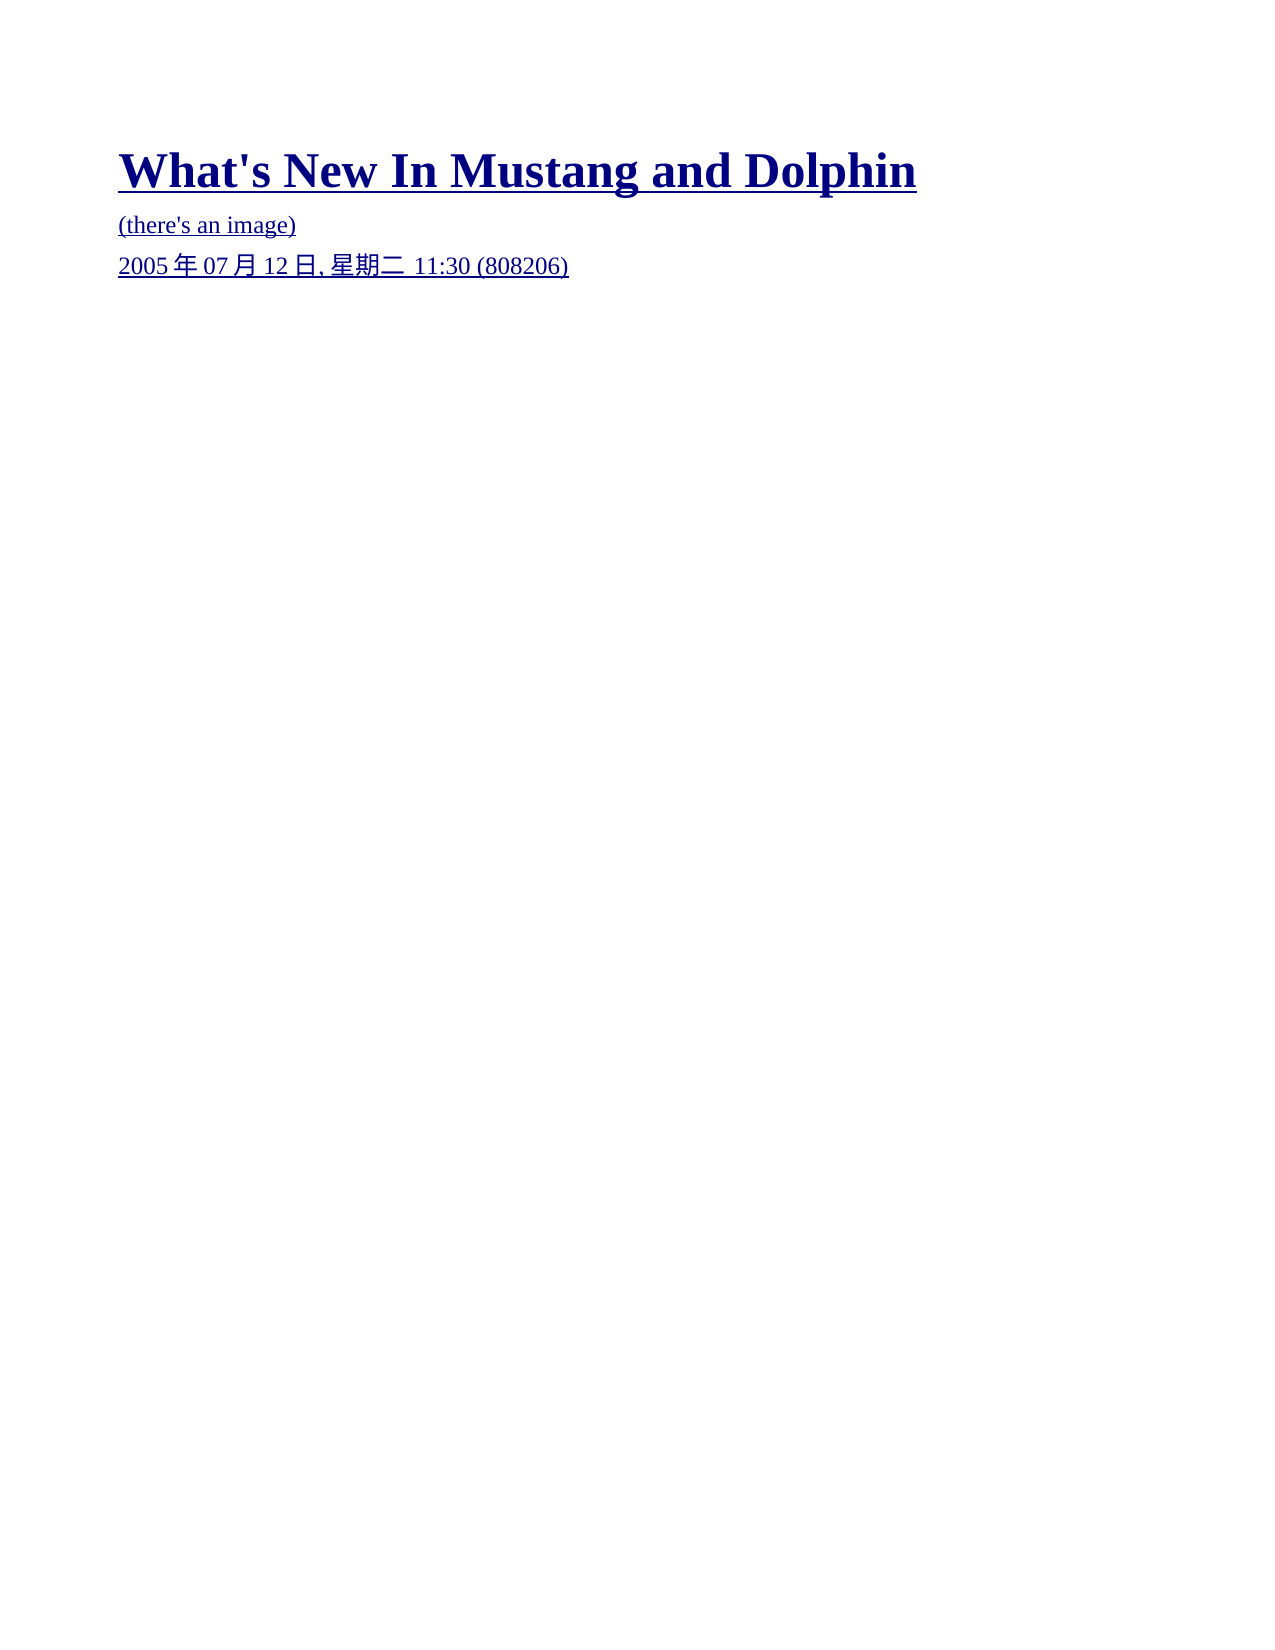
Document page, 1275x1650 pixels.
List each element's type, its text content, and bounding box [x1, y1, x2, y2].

subtitle What's New In Mustang and Dolphin [118, 143, 1157, 198]
text (there's an image) [118, 211, 1157, 239]
text 2005年07月12日, 星期二 11:30 (808206) [118, 251, 1157, 280]
